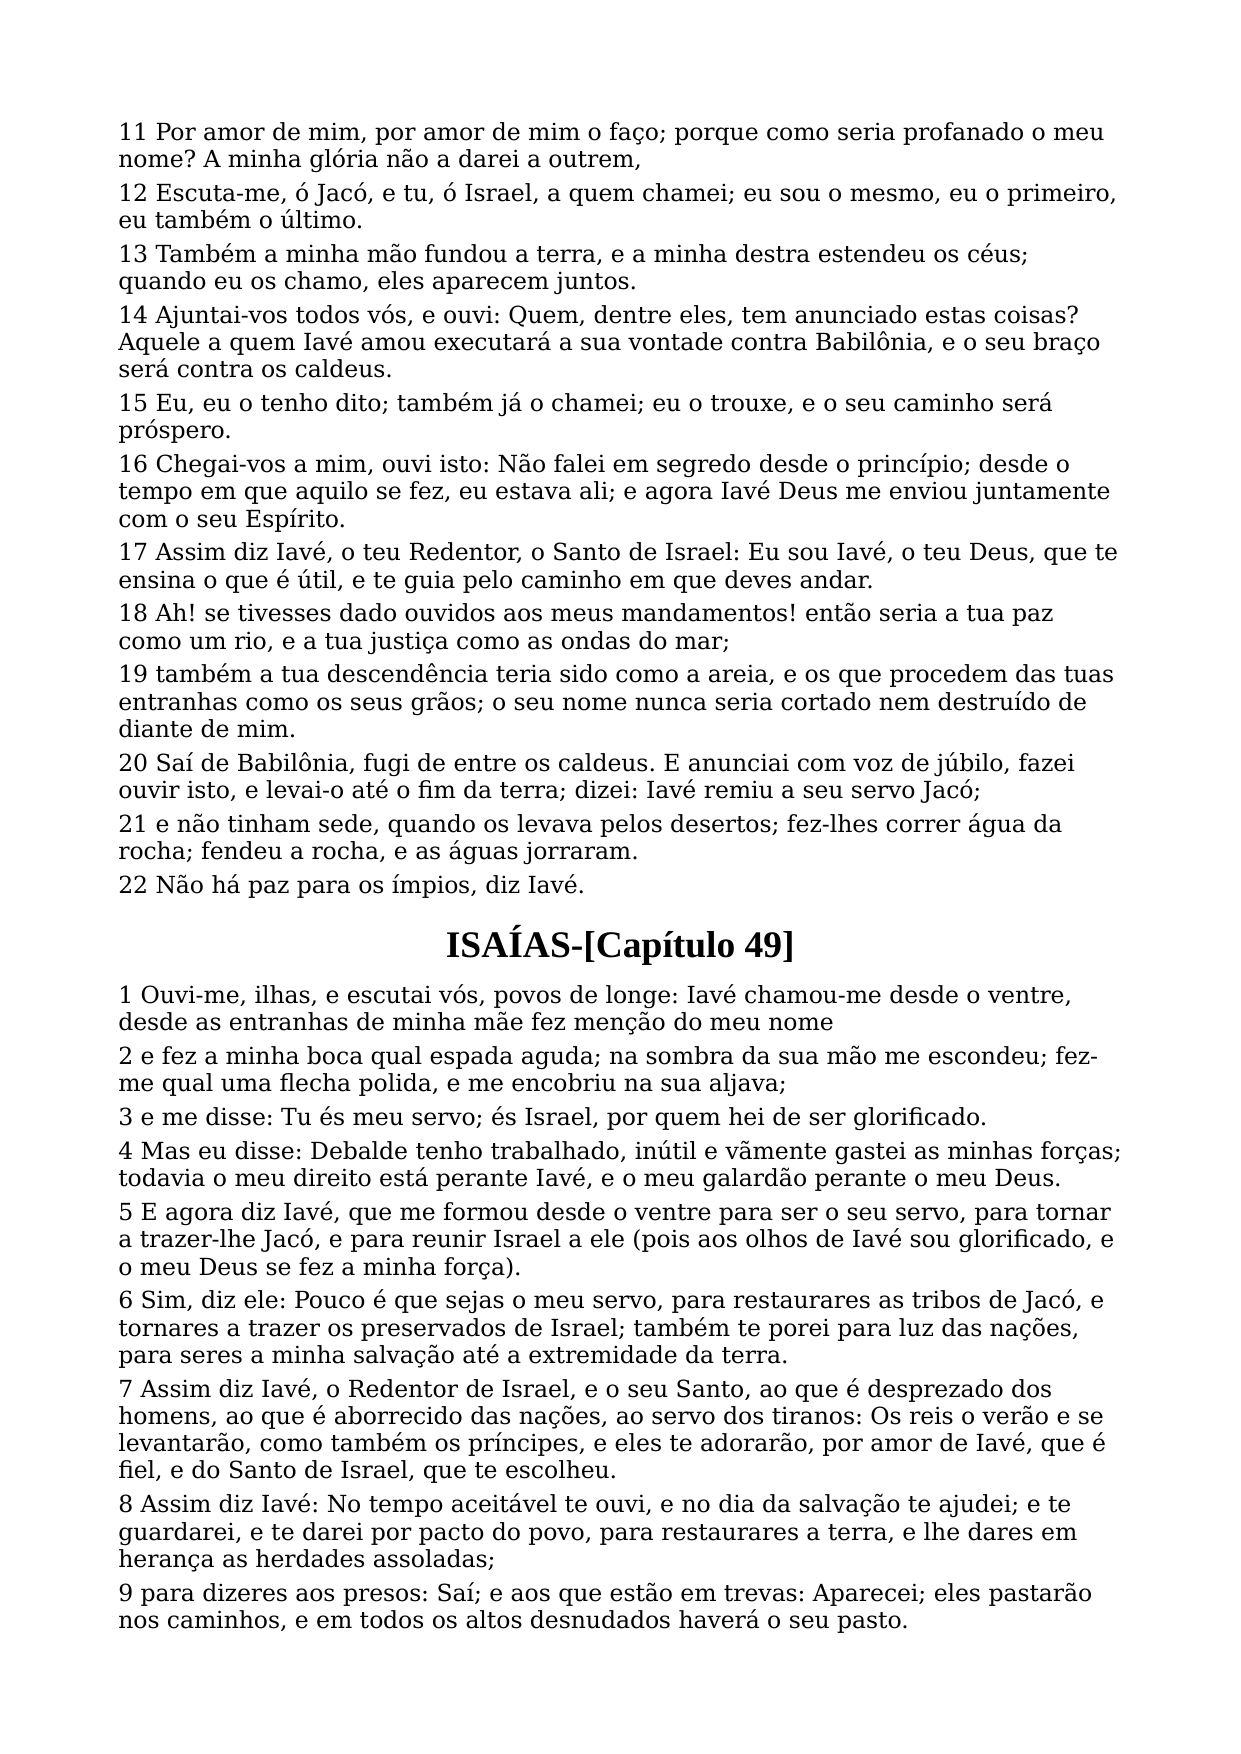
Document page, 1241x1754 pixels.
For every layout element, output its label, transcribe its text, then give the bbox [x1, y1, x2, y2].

text 12 Escuta-me, ó Jacó, e tu, ó Israel, a quem chamei; eu sou o mesmo, eu o primeiro, eu também o último. [118, 179, 1122, 234]
text 4 Mas eu disse: Debalde tenho trabalhado, inútil e vãmente gastei as minhas forças; todavia o meu direito está perante Iavé, e o meu galardão perante o meu Deus. [118, 1137, 1122, 1192]
text 11 Por amor de mim, por amor de mim o faço; porque como seria profanado o meu nome? A minha glória não a darei a outrem, [118, 118, 1122, 173]
text 5 E agora diz Iavé, que me formou desde o ventre para ser o seu servo, para tornar a trazer-lhe Jacó, e para reunir Israel a ele (pois aos olhos de Iavé sou glorificado, e o meu Deus se fez a minha força). [118, 1198, 1122, 1280]
text 20 Saí de Babilônia, fugi de entre os caldeus. E anunciai com voz de júbilo, fazei ouvir isto, e levai-o até o fim da terra; dizei: Iavé remiu a seu servo Jacó; [118, 749, 1122, 804]
text 7 Assim diz Iavé, o Redentor de Israel, e o seu Santo, ao que é desprezado dos homens, ao que é aborrecido das nações, ao servo dos tiranos: Os reis o verão e se levantarão, como também os príncipes, e eles te adorarão, por amor de Iavé, que é fiel, e do Santo de Israel, que te escolheu. [118, 1375, 1122, 1484]
text 17 Assim diz Iavé, o teu Redentor, o Santo de Israel: Eu sou Iavé, o teu Deus, que te ensina o que é útil, e te guia pelo caminho em que deves andar. [118, 539, 1122, 593]
text 14 Ajuntai-vos todos vós, e ouvi: Quem, dentre eles, tem anunciado estas coisas? Aquele a quem Iavé amou executará a sua vontade contra Babilônia, e o seu braço será contra os caldeus. [118, 301, 1122, 383]
text 1 Ouvi-me, ilhas, e escutai vós, povos de longe: Iavé chamou-me desde o ventre, desde as entranhas de minha mãe fez menção do meu nome [118, 982, 1122, 1036]
text 6 Sim, diz ele: Pouco é que sejas o meu servo, para restaurares as tribos de Jacó, e tornares a trazer os preservados de Israel; também te porei para luz das nações, para seres a minha salvação até a extremidade da terra. [118, 1287, 1122, 1369]
text 8 Assim diz Iavé: No tempo aceitável te ouvi, e no dia da salvação te ajudei; e te guardarei, e te darei por pacto do povo, para restaurares a terra, e lhe dares em herança as herdades assoladas; [118, 1491, 1122, 1573]
text 2 e fez a minha boca qual espada aguda; na sombra da sua mão me escondeu; fez-me qual uma flecha polida, e me encobriu na sua aljava; [118, 1043, 1122, 1097]
text 3 e me disse: Tu és meu servo; és Israel, por quem hei de ser glorificado. [118, 1104, 1122, 1131]
text 18 Ah! se tivesses dado ouvidos aos meus mandamentos! então seria a tua paz como um rio, e a tua justiça como as ondas do mar; [118, 600, 1122, 654]
subtitle ISAÍAS-[Capítulo 49] [118, 923, 1122, 966]
text 15 Eu, eu o tenho dito; também já o chamei; eu o trouxe, e o seu caminho será próspero. [118, 389, 1122, 444]
text 22 Não há paz para os ímpios, diz Iavé. [118, 871, 1122, 899]
text 21 e não tinham sede, quando os levava pelos desertos; fez-lhes correr água da rocha; fendeu a rocha, e as águas jorraram. [118, 810, 1122, 865]
text 16 Chegai-vos a mim, ouvi isto: Não falei em segredo desde o princípio; desde o tempo em que aquilo se fez, eu estava ali; e agora Iavé Deus me enviou juntamente com o seu Espírito. [118, 451, 1122, 532]
text 19 também a tua descendência teria sido como a areia, e os que procedem das tuas entranhas como os seus grãos; o seu nome nunca seria cortado nem destruído de diante de mim. [118, 661, 1122, 743]
text 13 Também a minha mão fundou a terra, e a minha destra estendeu os céus; quando eu os chamo, eles aparecem juntos. [118, 240, 1122, 295]
text 9 para dizeres aos presos: Saí; e aos que estão em trevas: Aparecei; eles pastarão nos caminhos, e em todos os altos desnudados haverá o seu pasto. [118, 1579, 1122, 1634]
